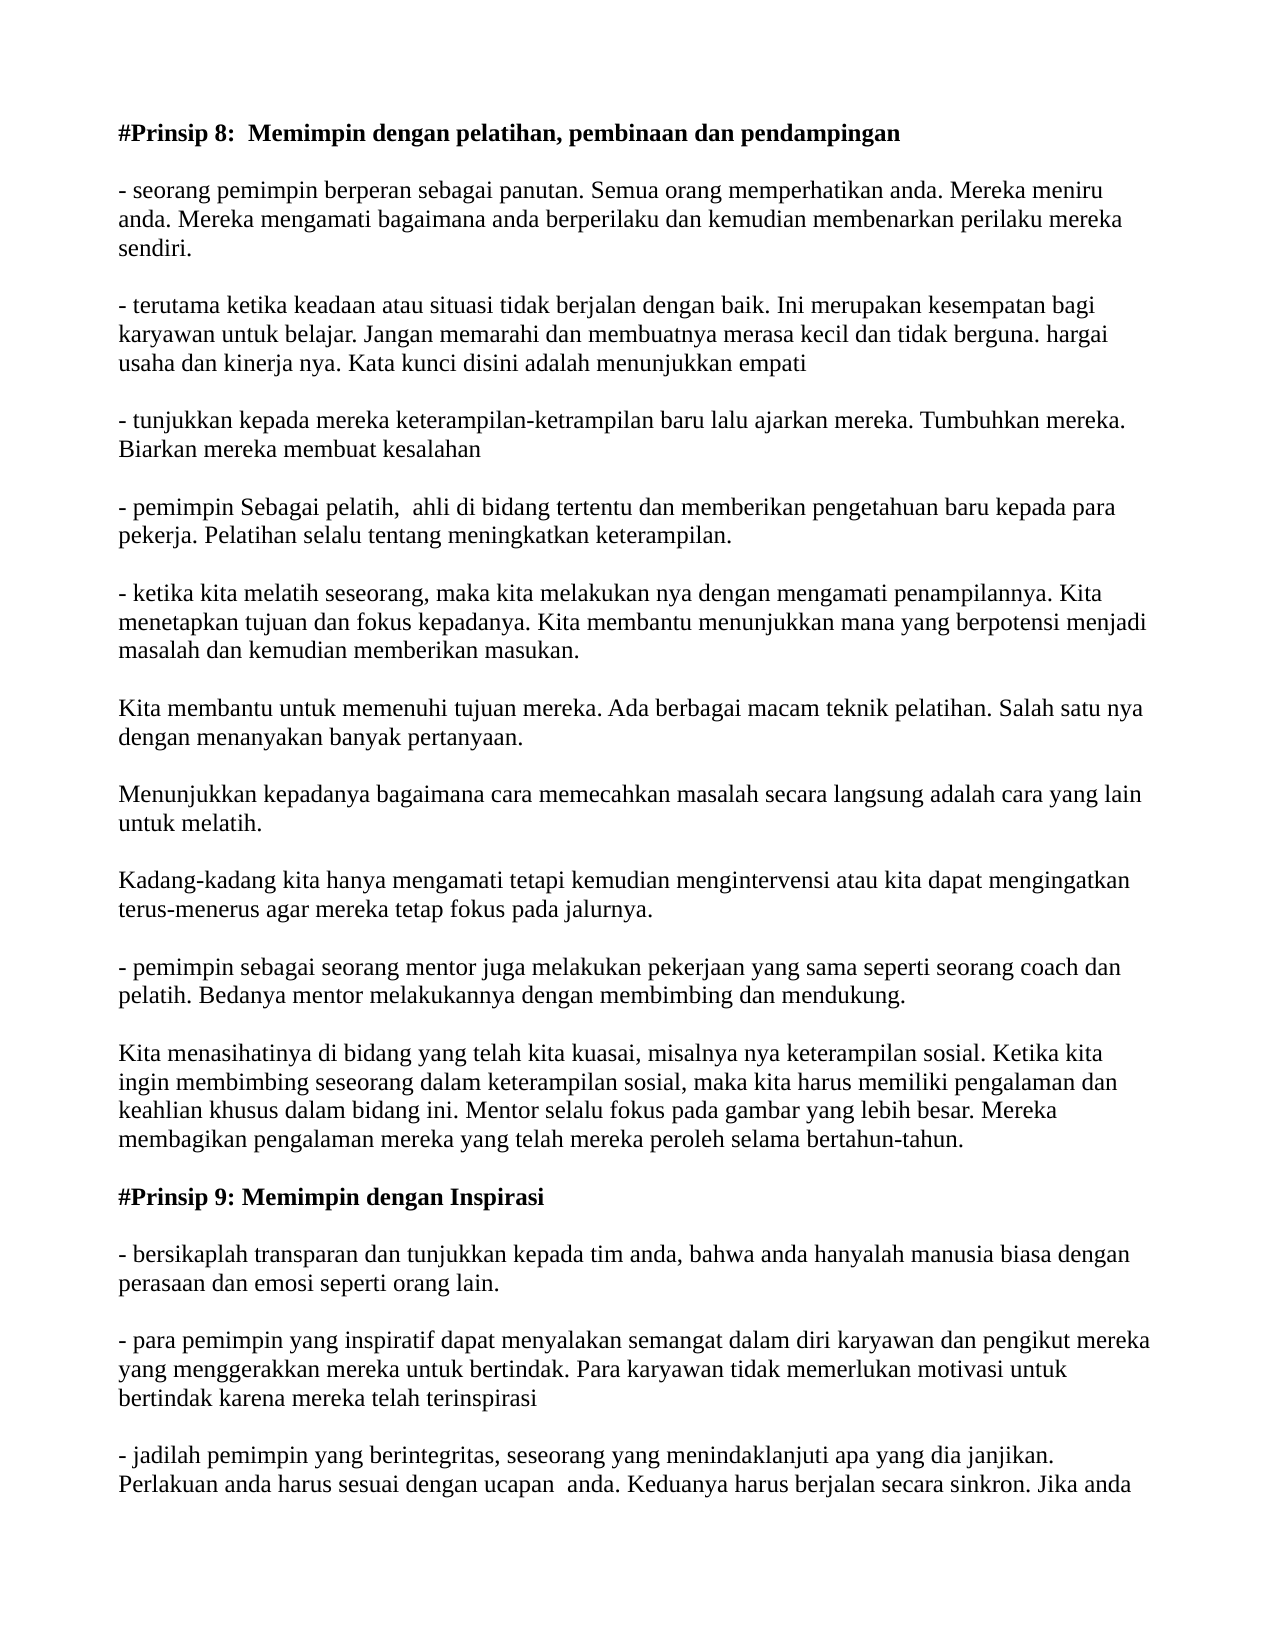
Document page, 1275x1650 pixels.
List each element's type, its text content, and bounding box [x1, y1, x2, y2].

text - terutama ketika keadaan atau situasi tidak berjalan dengan baik. Ini merupakan kesempatan bagi karyawan untuk belajar. Jangan memarahi dan membuatnya merasa kecil dan tidak berguna. hargai usaha dan kinerja nya. Kata kunci disini adalah menunjukkan empati [118, 291, 1157, 377]
text - pemimpin Sebagai pelatih, ahli di bidang tertentu dan memberikan pengetahuan baru kepada para pekerja. Pelatihan selalu tentang meningkatkan keterampilan. [118, 492, 1157, 549]
text - ketika kita melatih seseorang, maka kita melakukan nya dengan mengamati penampilannya. Kita menetapkan tujuan dan fokus kepadanya. Kita membantu menunjukkan mana yang berpotensi menjadi masalah dan kemudian memberikan masukan. [118, 578, 1157, 664]
text #Prinsip 8: Memimpin dengan pelatihan, pembinaan dan pendampingan [118, 118, 1157, 147]
text #Prinsip 9: Memimpin dengan Inspirasi [118, 1182, 1157, 1211]
text Kita membantu untuk memenuhi tujuan mereka. Ada berbagai macam teknik pelatihan. Salah satu nya dengan menanyakan banyak pertanyaan. [118, 693, 1157, 751]
text Kadang-kadang kita hanya mengamati tetapi kemudian mengintervensi atau kita dapat mengingatkan terus-menerus agar mereka tetap fokus pada jalurnya. [118, 866, 1157, 923]
text - seorang pemimpin berperan sebagai panutan. Semua orang memperhatikan anda. Mereka meniru anda. Mereka mengamati bagaimana anda berperilaku dan kemudian membenarkan perilaku mereka sendiri. [118, 176, 1157, 262]
text Menunjukkan kepadanya bagaimana cara memecahkan masalah secara langsung adalah cara yang lain untuk melatih. [118, 779, 1157, 837]
text - bersikaplah transparan dan tunjukkan kepada tim anda, bahwa anda hanyalah manusia biasa dengan perasaan dan emosi seperti orang lain. [118, 1239, 1157, 1297]
text - pemimpin sebagai seorang mentor juga melakukan pekerjaan yang sama seperti seorang coach dan pelatih. Bedanya mentor melakukannya dengan membimbing dan mendukung. [118, 952, 1157, 1009]
text - tunjukkan kepada mereka keterampilan-ketrampilan baru lalu ajarkan mereka. Tumbuhkan mereka. Biarkan mereka membuat kesalahan [118, 406, 1157, 463]
text - para pemimpin yang inspiratif dapat menyalakan semangat dalam diri karyawan dan pengikut mereka yang menggerakkan mereka untuk bertindak. Para karyawan tidak memerlukan motivasi untuk bertindak karena mereka telah terinspirasi [118, 1326, 1157, 1412]
text - jadilah pemimpin yang berintegritas, seseorang yang menindaklanjuti apa yang dia janjikan. Perlakuan anda harus sesuai dengan ucapan anda. Keduanya harus berjalan secara sinkron. Jika anda [118, 1441, 1157, 1498]
text Kita menasihatinya di bidang yang telah kita kuasai, misalnya nya keterampilan sosial. Ketika kita ingin membimbing seseorang dalam keterampilan sosial, maka kita harus memiliki pengalaman dan keahlian khusus dalam bidang ini. Mentor selalu fokus pada gambar yang lebih besar. Mereka membagikan pengalaman mereka yang telah mereka peroleh selama bertahun-tahun. [118, 1038, 1157, 1153]
